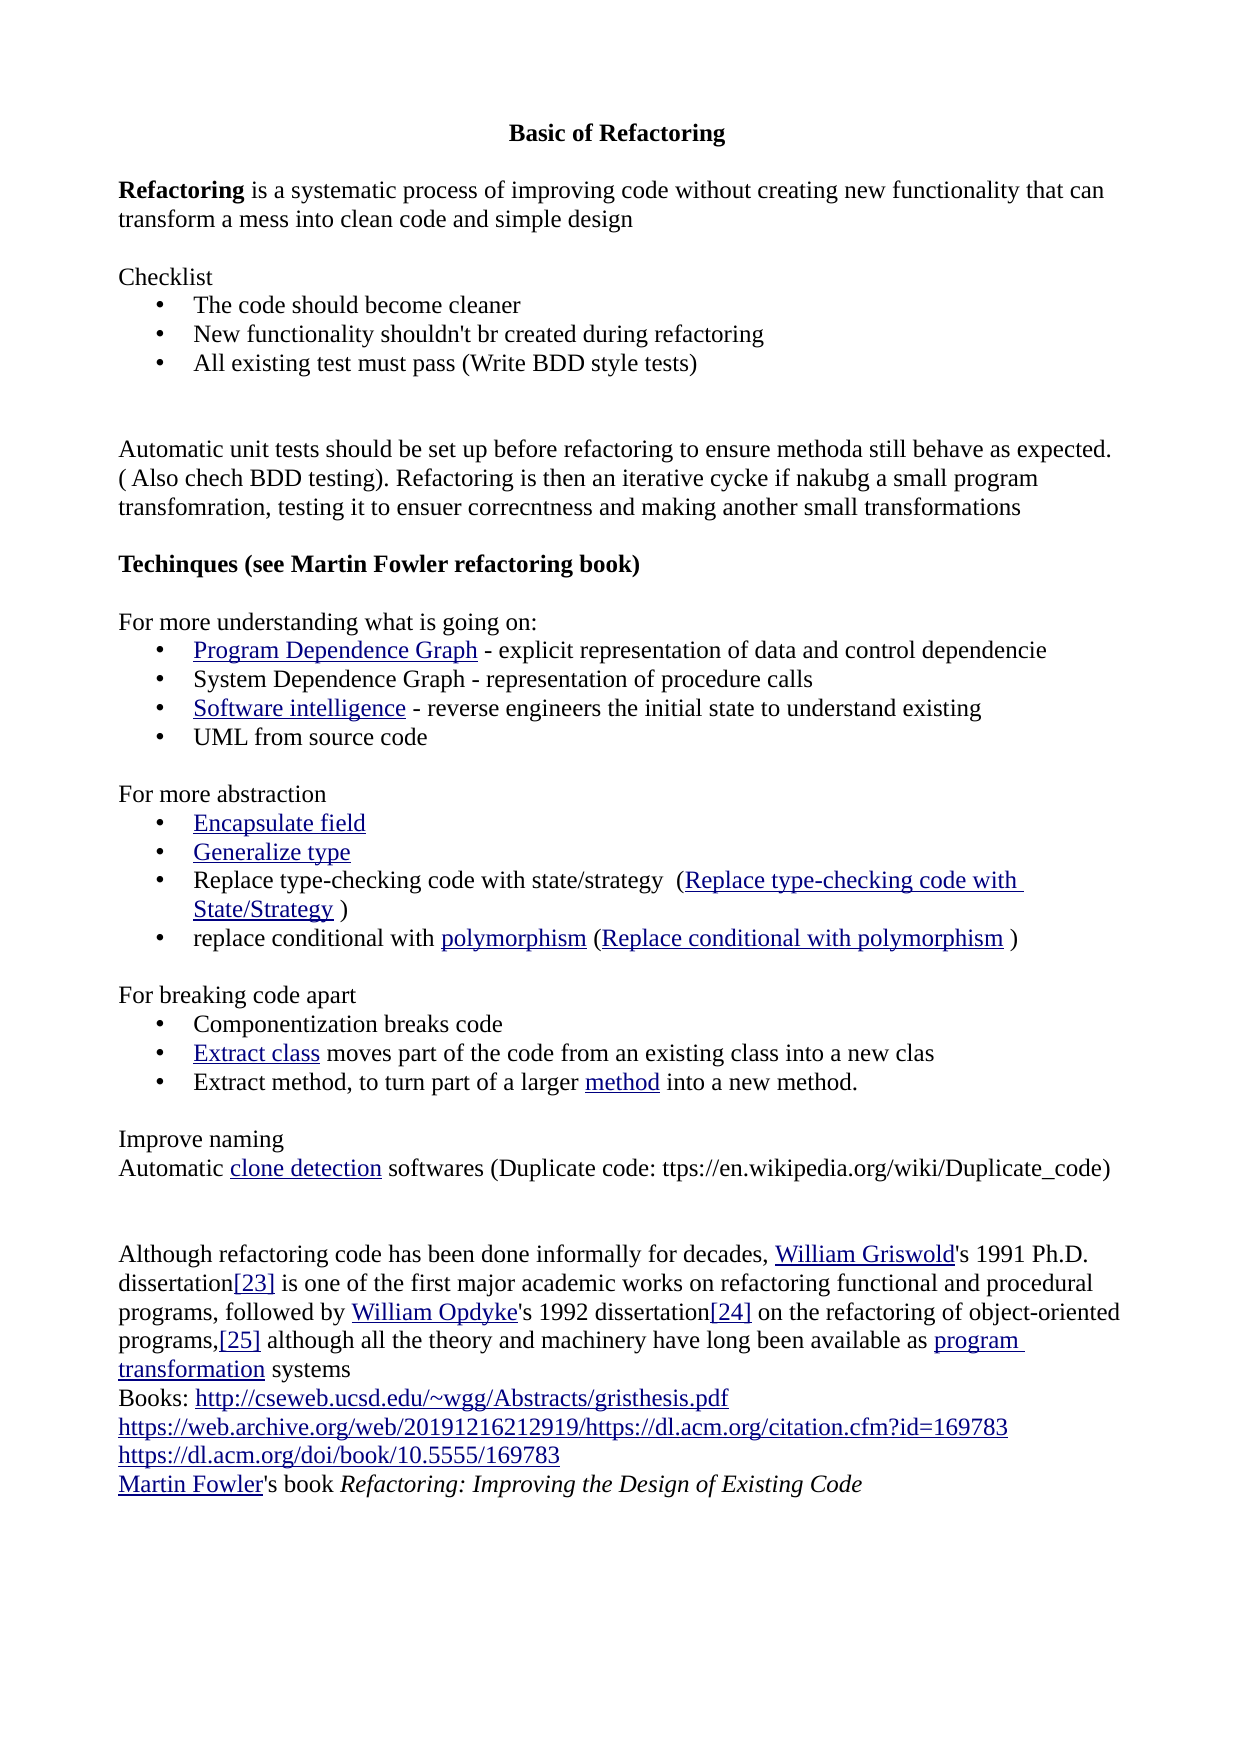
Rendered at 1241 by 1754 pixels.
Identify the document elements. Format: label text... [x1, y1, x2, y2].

list Program Dependence Graph - explicit representation of data and control dependencie [156, 636, 1122, 664]
text Martin Fowler's book Refactoring: Improving the Design of Existing Code [118, 1469, 1122, 1498]
list Extract class moves part of the code from an existing class into a new clas [156, 1038, 1122, 1067]
list System Dependence Graph - representation of procedure calls [156, 664, 1122, 693]
text Automatic clone detection softwares (Duplicate code: ttps://en.wikipedia.org/wiki/Duplicate_code) [118, 1153, 1122, 1182]
list UML from source code [156, 722, 1122, 751]
text Basic of Refactoring [118, 118, 1122, 147]
text For more abstraction [118, 779, 1122, 808]
list Software intelligence - reverse engineers the initial state to understand existing [156, 693, 1122, 722]
list Encapsulate field [156, 808, 1122, 837]
list Generalize type [156, 837, 1122, 866]
text Although refactoring code has been done informally for decades, William Griswold's 1991 Ph.D. dissertation[23] is one of the first major academic works on refactoring functional and procedural programs, followed by William Opdyke's 1992 dissertation[24] on the refactoring of object-oriented programs,[25] although all the theory and machinery have long been available as program transformation systems [118, 1239, 1122, 1383]
text For more understanding what is going on: [118, 607, 1122, 636]
list Extract method, to turn part of a larger method into a new method. [156, 1067, 1122, 1096]
text For breaking code apart [118, 981, 1122, 1009]
text Books: http://cseweb.ucsd.edu/~wgg/Abstracts/gristhesis.pdf https://web.archive.org/web/20191216212919/https://dl.acm.org/citation.cfm?id=169783 [118, 1383, 1122, 1441]
list New functionality shouldn't br created during refactoring [156, 319, 1122, 348]
list The code should become cleaner [156, 291, 1122, 319]
text Automatic unit tests should be set up before refactoring to ensure methoda still behave as expected. ( Also chech BDD testing). Refactoring is then an iterative cycke if nakubg a small program transfomration, testing it to ensuer correcntness and making another small transformations [118, 434, 1122, 521]
list Componentization breaks code [156, 1009, 1122, 1038]
text Checklist [118, 262, 1122, 291]
text Techinques (see Martin Fowler refactoring book) [118, 549, 1122, 578]
list Replace type-checking code with state/strategy (Replace type-checking code with State/Strategy ) [156, 866, 1122, 923]
text Improve naming [118, 1124, 1122, 1153]
text https://dl.acm.org/doi/book/10.5555/169783 [118, 1441, 1122, 1469]
list replace conditional with polymorphism (Replace conditional with polymorphism ) [156, 923, 1122, 952]
list All existing test must pass (Write BDD style tests) [156, 348, 1122, 377]
text Refactoring is a systematic process of improving code without creating new functionality that can transform a mess into clean code and simple design [118, 176, 1122, 233]
